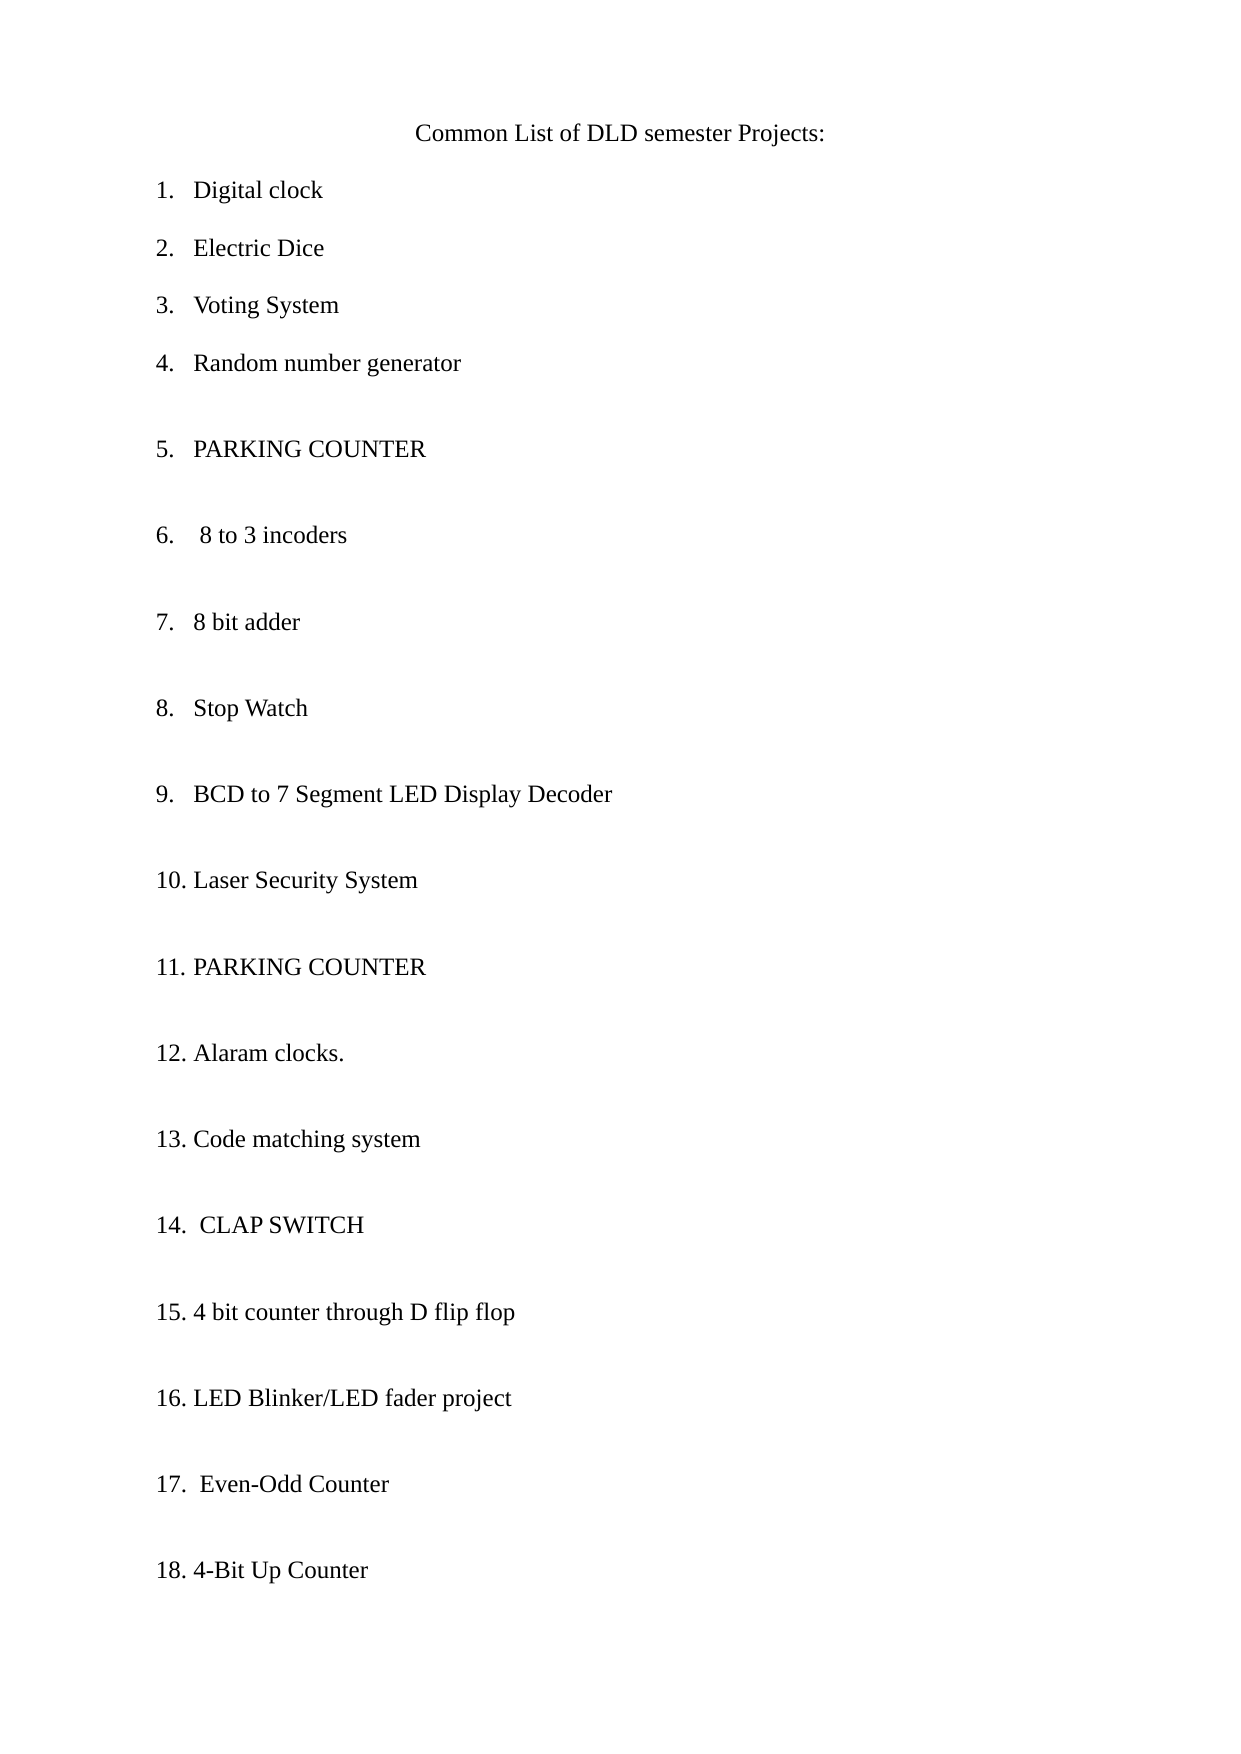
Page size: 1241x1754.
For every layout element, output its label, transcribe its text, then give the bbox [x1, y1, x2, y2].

list LED Blinker/LED fader project [156, 1383, 1122, 1412]
list Stop Watch [156, 693, 1122, 722]
list 8 bit adder [156, 607, 1122, 636]
list BCD to 7 Segment LED Display Decoder [156, 779, 1122, 808]
list 4-Bit Up Counter [156, 1556, 1122, 1584]
list Alaram clocks. [156, 1038, 1122, 1067]
list PARKING COUNTER [156, 952, 1122, 981]
list Electric Dice [156, 233, 1122, 262]
list Voting System [156, 291, 1122, 319]
list PARKING COUNTER [156, 434, 1122, 463]
list 8 to 3 incoders [156, 521, 1122, 549]
list Code matching system [156, 1124, 1122, 1153]
list Digital clock [156, 176, 1122, 204]
list CLAP SWITCH [156, 1211, 1122, 1239]
text Common List of DLD semester Projects: [118, 118, 1122, 147]
list 4 bit counter through D flip flop [156, 1297, 1122, 1326]
list Laser Security System [156, 866, 1122, 894]
list Even-Odd Counter [156, 1469, 1122, 1498]
list Random number generator [156, 348, 1122, 377]
